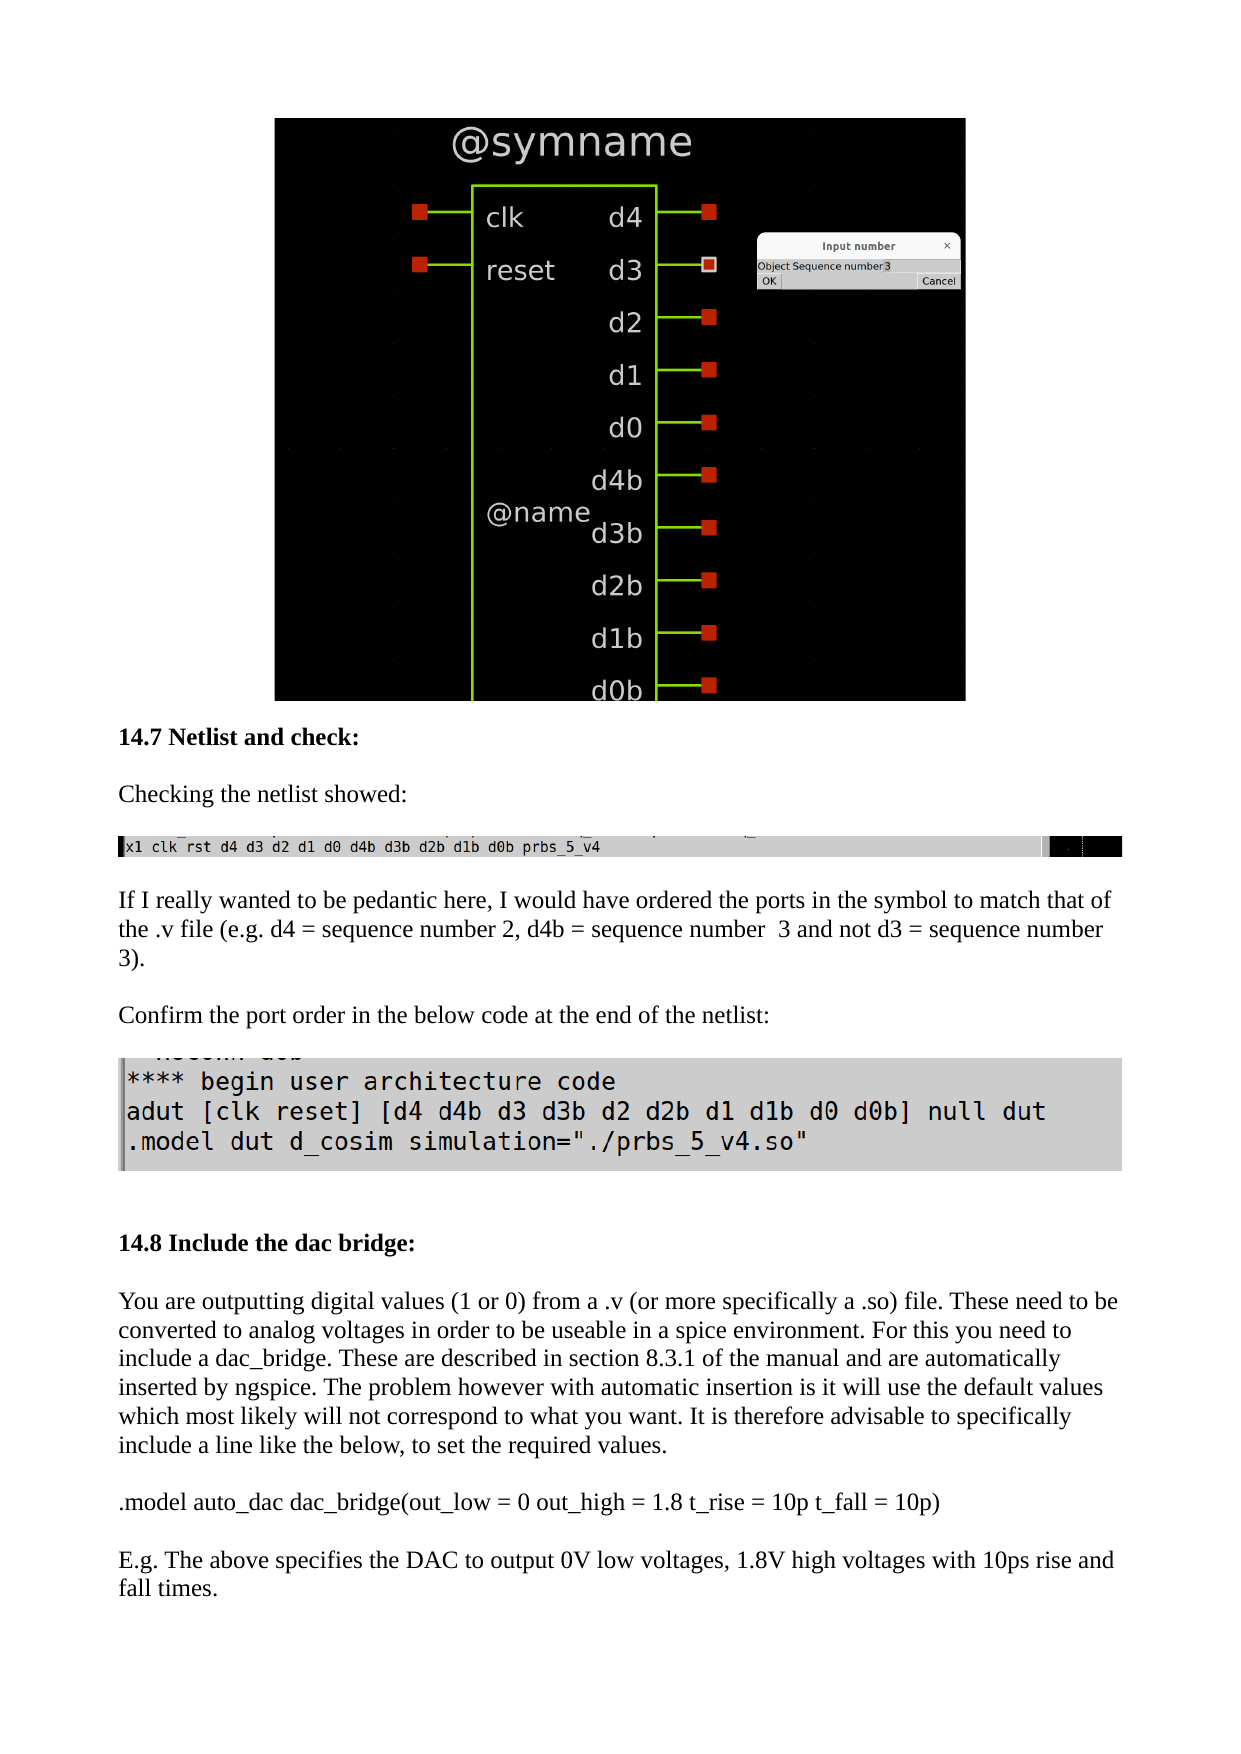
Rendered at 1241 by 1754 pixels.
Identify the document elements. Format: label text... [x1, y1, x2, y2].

text E.g. The above specifies the DAC to output 0V low voltages, 1.8V high voltages with 10ps rise and fall times. [118, 1545, 1122, 1602]
text 14.8 Include the dac bridge: [118, 1228, 1122, 1257]
text You are outputting digital values (1 or 0) from a .v (or more specifically a .so) file. These need to be converted to analog voltages in order to be useable in a spice environment. For this you need to include a dac_bridge. These are described in section 8.3.1 of the manual and are automatically inserted by ngspice. The problem however with automatic insertion is it will use the default values which most likely will not correspond to what you want. It is therefore advisable to specifically include a line like the below, to set the required values. [118, 1286, 1122, 1458]
text 14.7 Netlist and check: [118, 722, 1122, 751]
text Checking the netlist showed: [118, 779, 1122, 808]
picture [118, 1058, 1123, 1171]
text Confirm the port order in the below code at the end of the netlist: [118, 1001, 1122, 1029]
text If I really wanted to be pedantic here, I would have ordered the ports in the symbol to match that of the .v file (e.g. d4 = sequence number 2, d4b = sequence number 3 and not d3 = sequence number 3). [118, 886, 1122, 972]
text .model auto_dac dac_bridge(out_low = 0 out_high = 1.8 t_rise = 10p t_fall = 10p) [118, 1487, 1122, 1516]
picture [274, 118, 966, 701]
picture [118, 836, 1123, 857]
